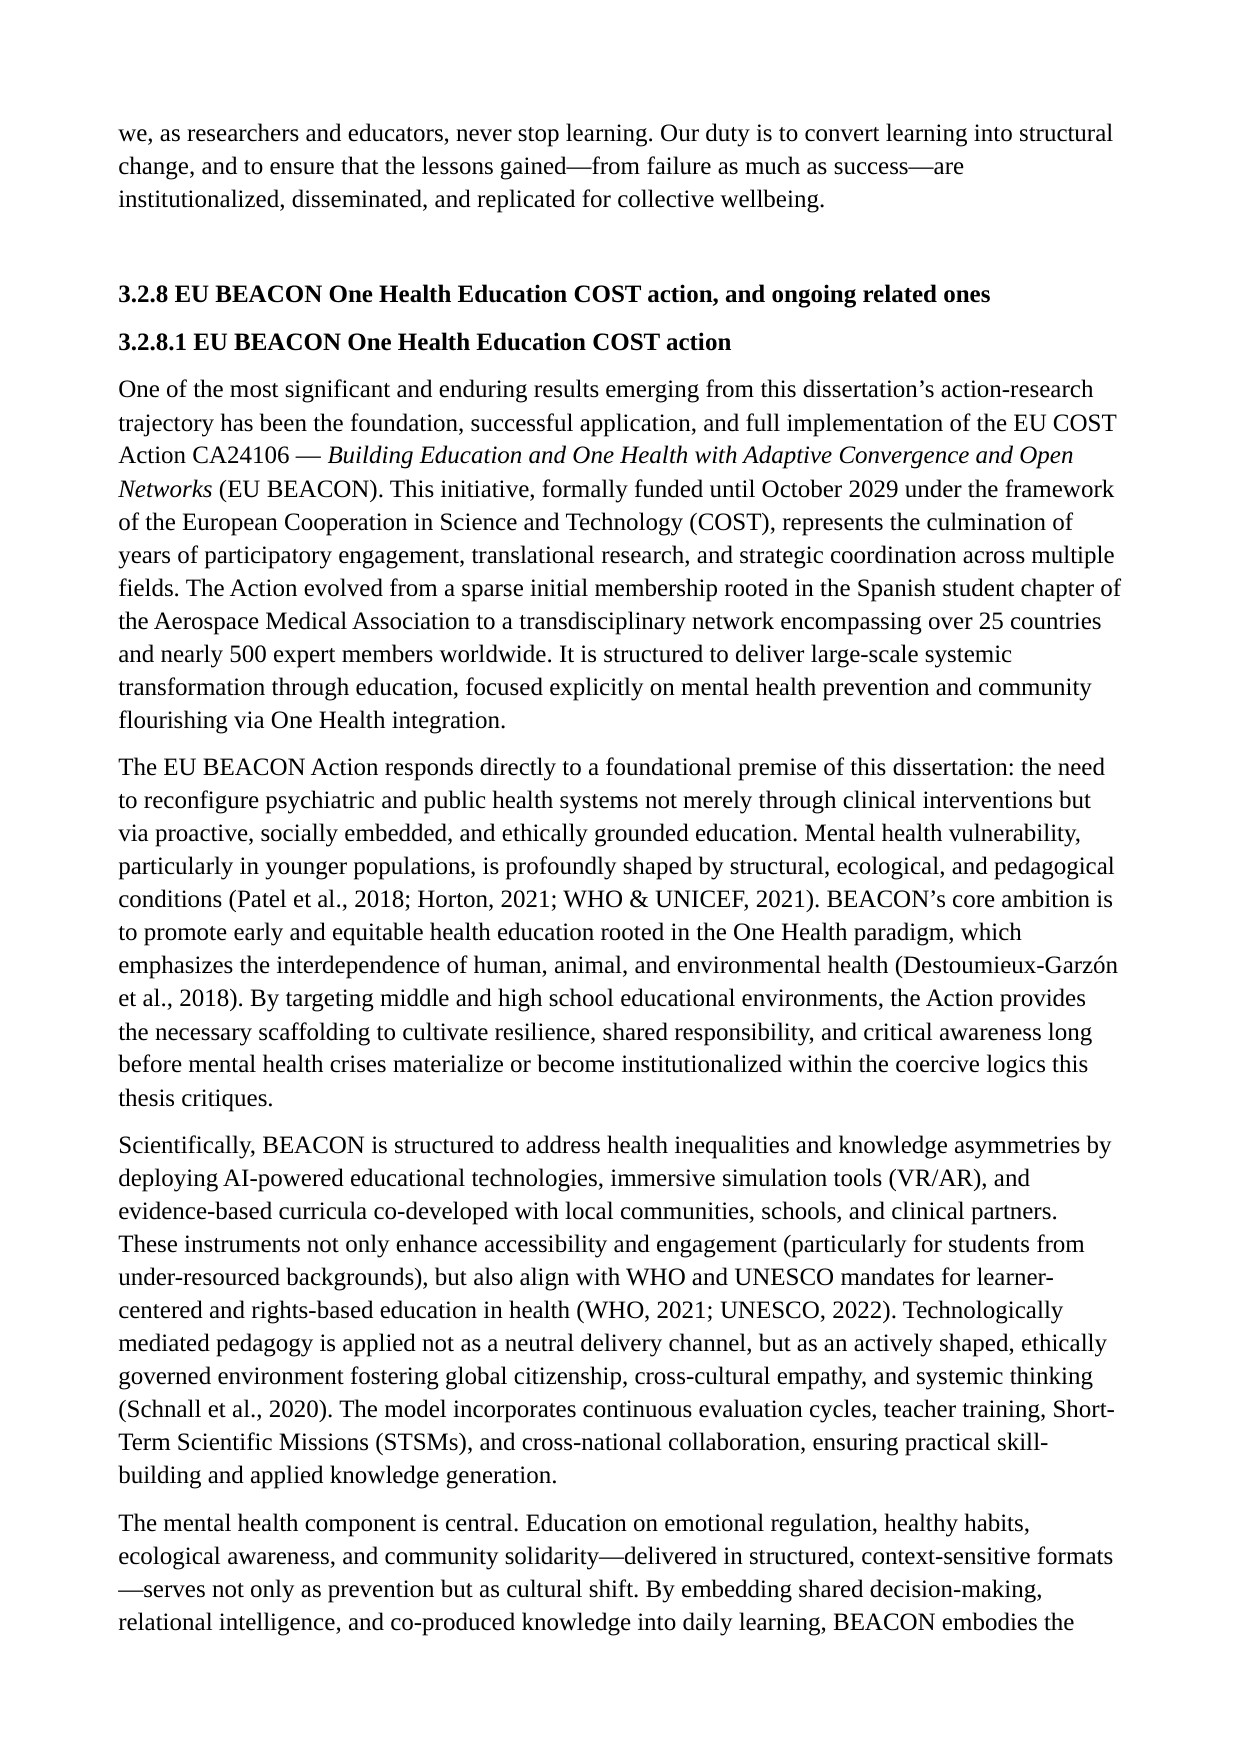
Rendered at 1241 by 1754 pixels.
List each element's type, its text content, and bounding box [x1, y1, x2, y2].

text The mental health component is central. Education on emotional regulation, healthy habits, ecological awareness, and community solidarity—delivered in structured, context-sensitive formats—serves not only as prevention but as cultural shift. By embedding shared decision-making, relational intelligence, and co-produced knowledge into daily learning, BEACON embodies the [118, 1508, 1122, 1636]
text we, as researchers and educators, never stop learning. Our duty is to convert learning into structural change, and to ensure that the lessons gained—from failure as much as success—are institutionalized, disseminated, and replicated for collective wellbeing. [118, 118, 1122, 213]
text 3.2.8.1 EU BEACON One Health Education COST action [118, 327, 1122, 356]
text Scientifically, BEACON is structured to address health inequalities and knowledge asymmetries by deploying AI-powered educational technologies, immersive simulation tools (VR/AR), and evidence-based curricula co-developed with local communities, schools, and clinical partners. These instruments not only enhance accessibility and engagement (particularly for students from under-resourced backgrounds), but also align with WHO and UNESCO mandates for learner-centered and rights-based education in health (WHO, 2021; UNESCO, 2022). Technologically mediated pedagogy is applied not as a neutral delivery channel, but as an actively shaped, ethically governed environment fostering global citizenship, cross-cultural empathy, and systemic thinking (Schnall et al., 2020). The model incorporates continuous evaluation cycles, teacher training, Short-Term Scientific Missions (STSMs), and cross-national collaboration, ensuring practical skill-building and applied knowledge generation. [118, 1130, 1122, 1489]
text One of the most significant and enduring results emerging from this dissertation’s action-research trajectory has been the foundation, successful application, and full implementation of the EU COST Action CA24106 — Building Education and One Health with Adaptive Convergence and Open Networks (EU BEACON). This initiative, formally funded until October 2029 under the framework of the European Cooperation in Science and Technology (COST), represents the culmination of years of participatory engagement, translational research, and strategic coordination across multiple fields. The Action evolved from a sparse initial membership rooted in the Spanish student chapter of the Aerospace Medical Association to a transdisciplinary network encompassing over 25 countries and nearly 500 expert members worldwide. It is structured to deliver large-scale systemic transformation through education, focused explicitly on mental health prevention and community flourishing via One Health integration. [118, 374, 1122, 733]
text The EU BEACON Action responds directly to a foundational premise of this dissertation: the need to reconfigure psychiatric and public health systems not merely through clinical interventions but via proactive, socially embedded, and ethically grounded education. Mental health vulnerability, particularly in younger populations, is profoundly shaped by structural, ecological, and pedagogical conditions (Patel et al., 2018; Horton, 2021; WHO & UNICEF, 2021). BEACON’s core ambition is to promote early and equitable health education rooted in the One Health paradigm, which emphasizes the interdependence of human, animal, and environmental health (Destoumieux-Garzón et al., 2018). By targeting middle and high school educational environments, the Action provides the necessary scaffolding to cultivate resilience, shared responsibility, and critical awareness long before mental health crises materialize or become institutionalized within the coercive logics this thesis critiques. [118, 752, 1122, 1111]
text 3.2.8 EU BEACON One Health Education COST action, and ongoing related ones [118, 279, 1122, 308]
